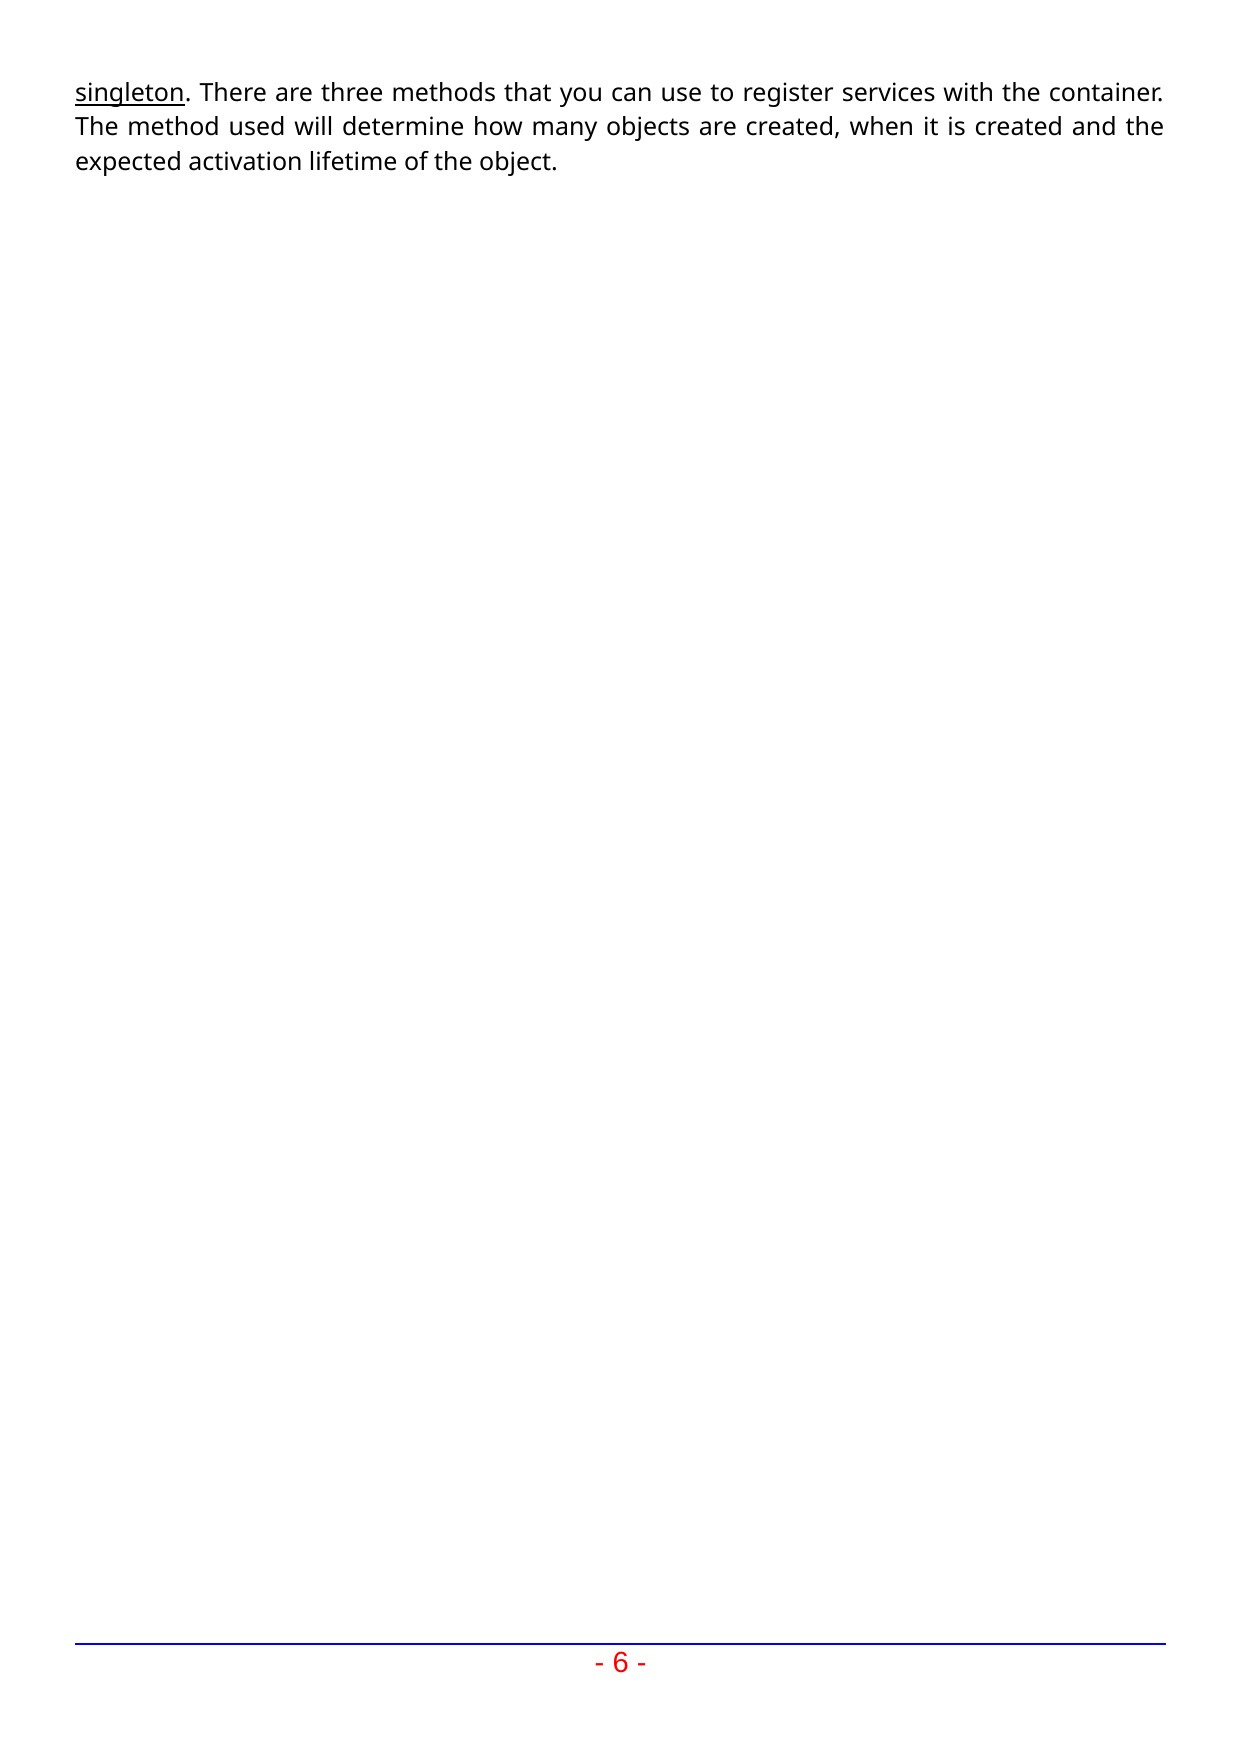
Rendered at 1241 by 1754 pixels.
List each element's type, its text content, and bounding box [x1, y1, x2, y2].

text singleton. There are three methods that you can use to register services with the container. The method used will determine how many objects are created, when it is created and the expected activation lifetime of the object. [75, 75, 1166, 177]
